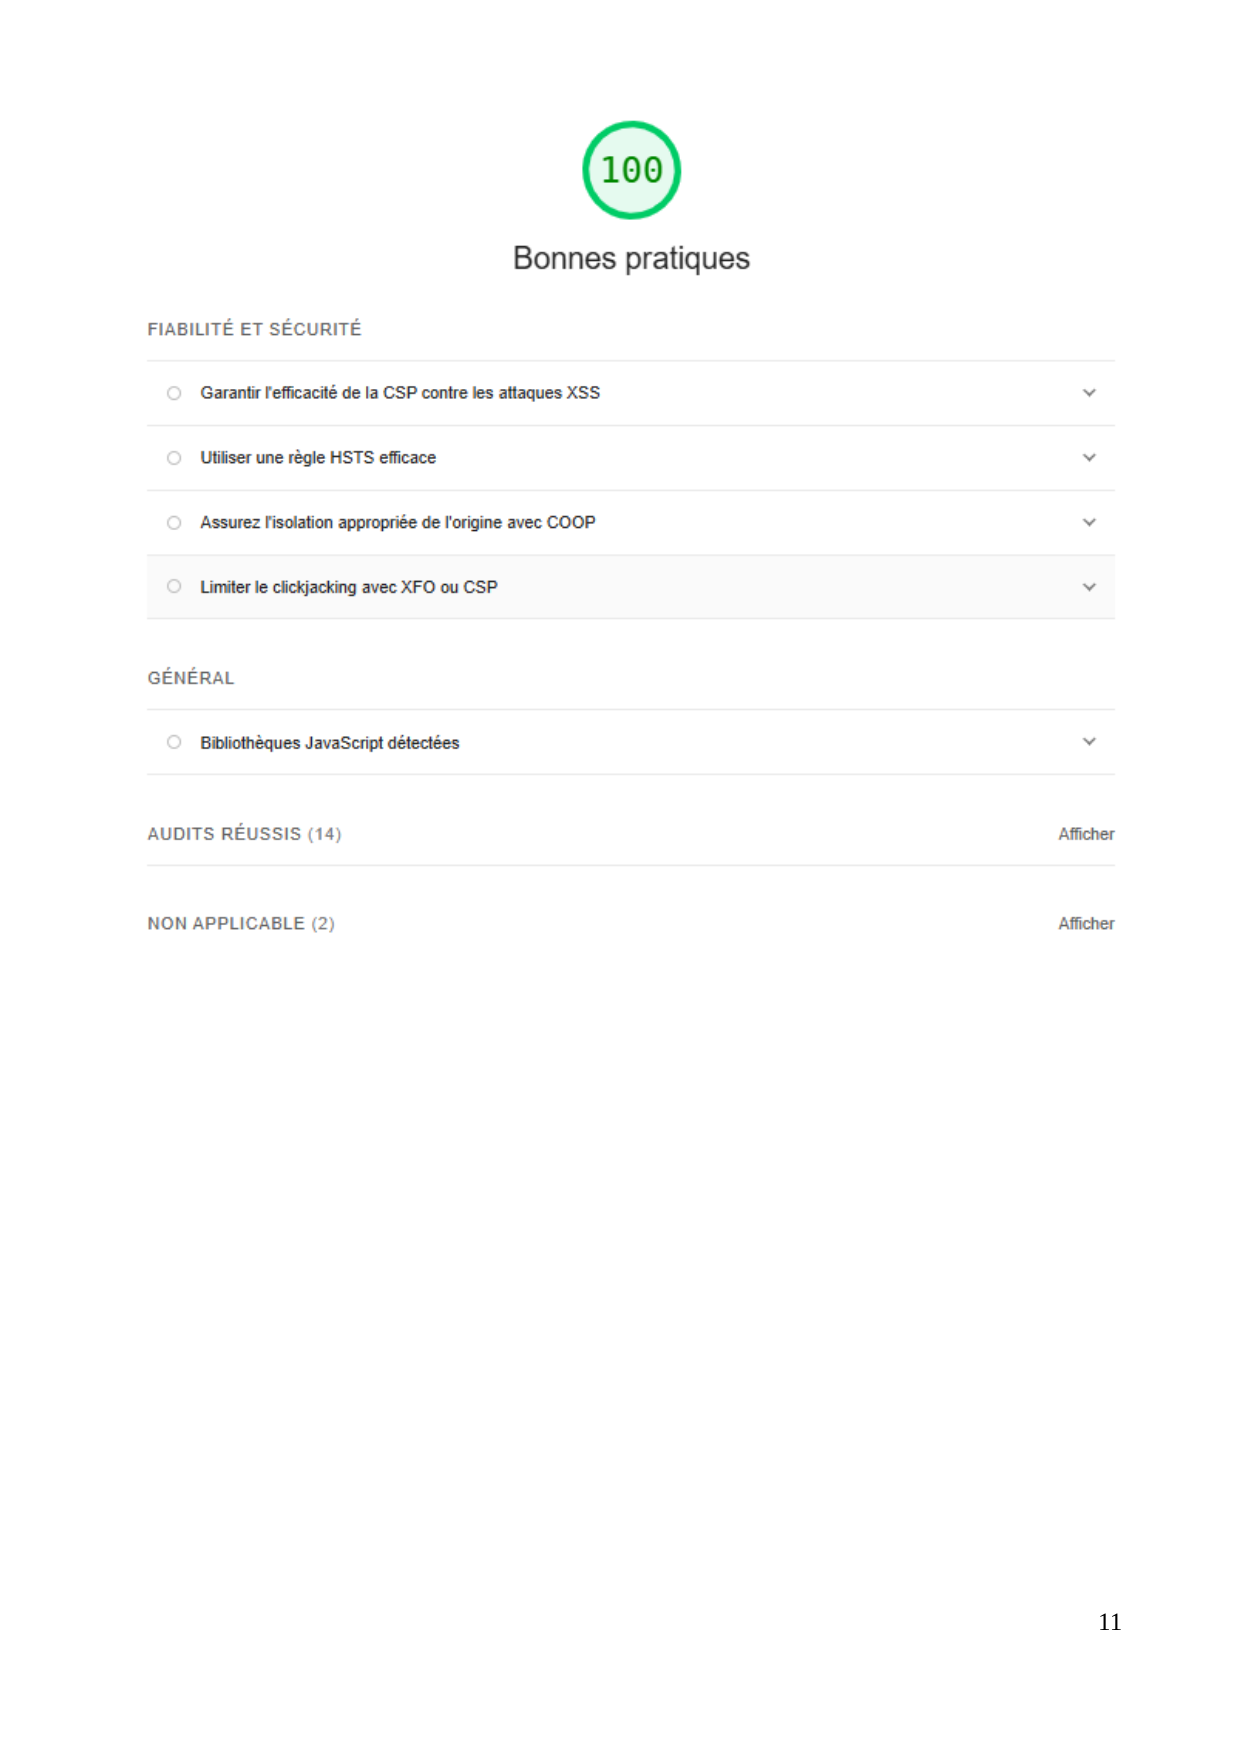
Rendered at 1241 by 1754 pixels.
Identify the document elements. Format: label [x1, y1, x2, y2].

picture [118, 118, 1123, 942]
